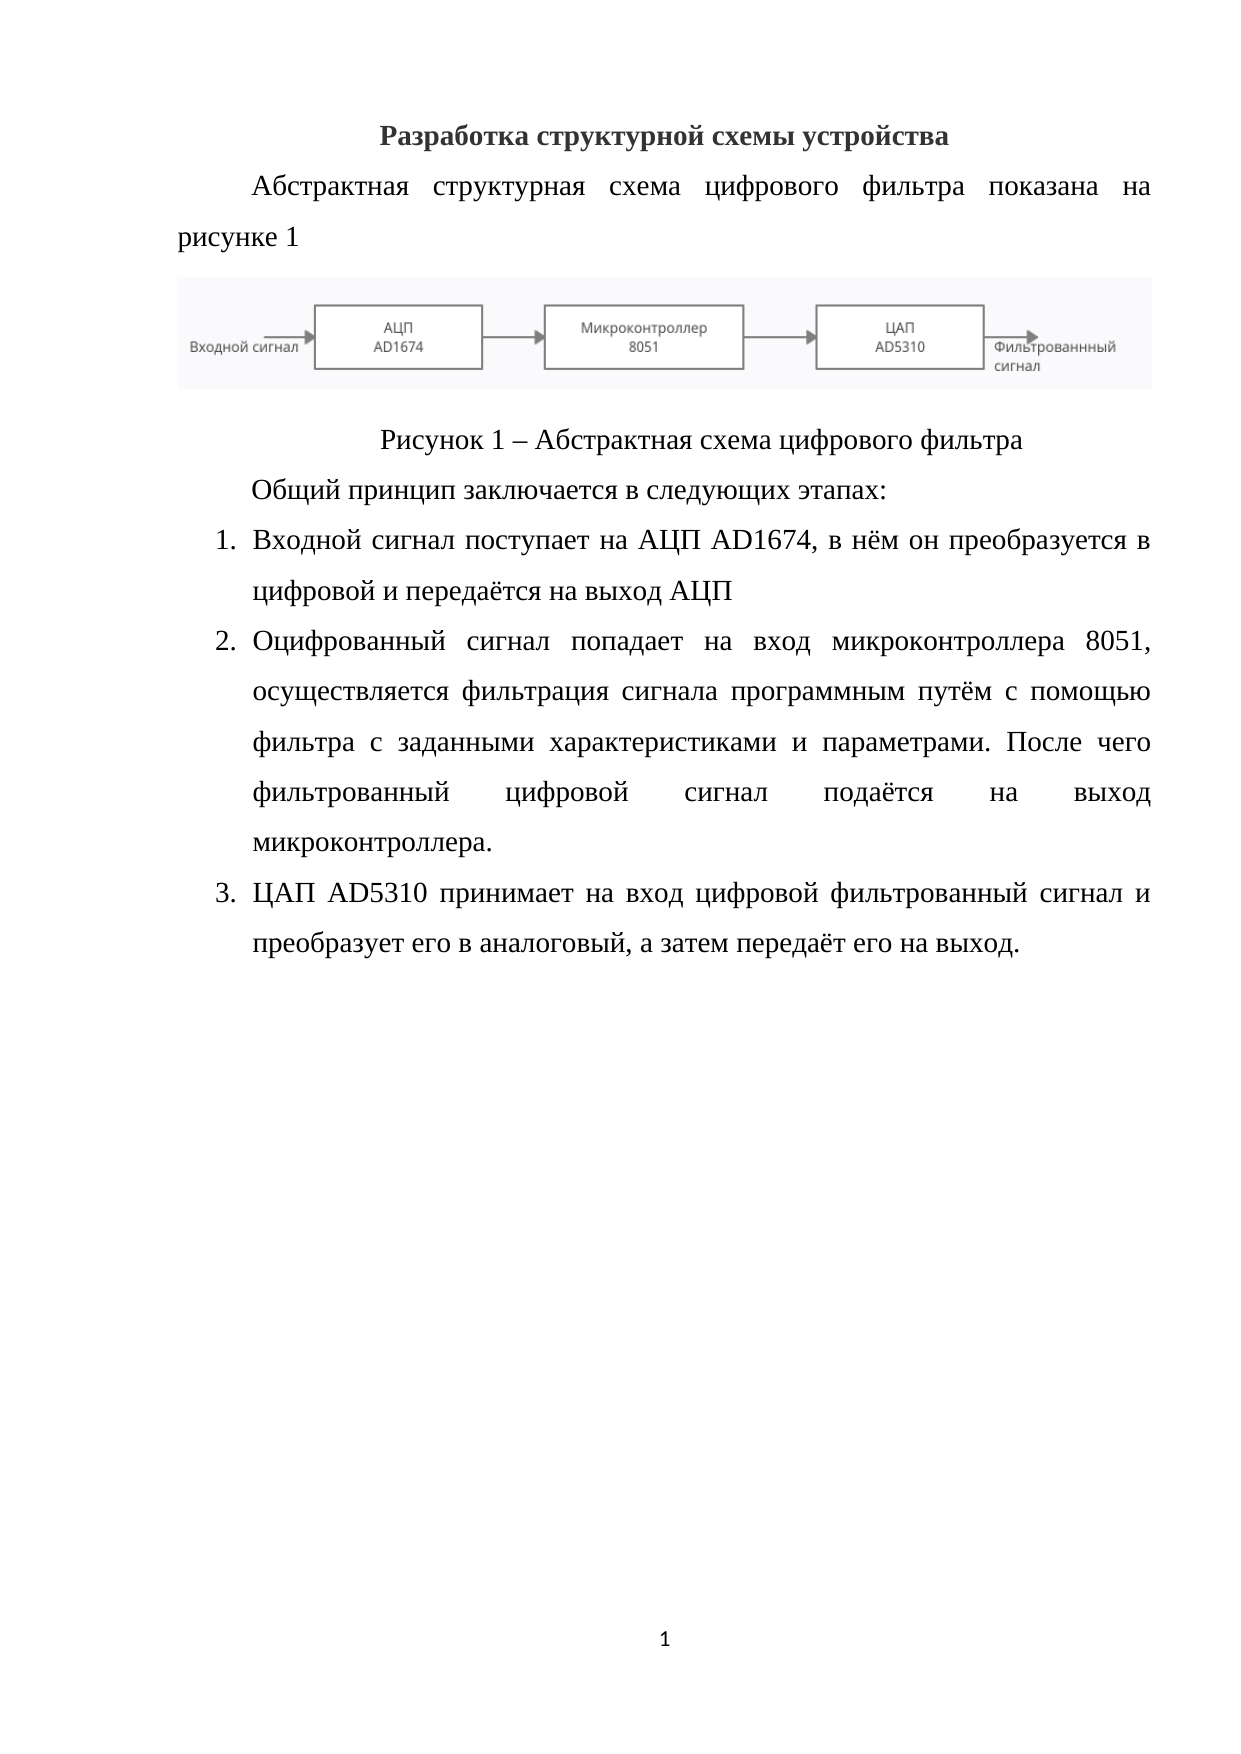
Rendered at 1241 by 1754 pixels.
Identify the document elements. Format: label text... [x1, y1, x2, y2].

picture [177, 277, 1152, 389]
subtitle Разработка структурной схемы устройства [177, 118, 1152, 152]
list ЦАП AD5310 принимает на вход цифровой фильтрованный сигнал и преобразует его в аналоговый, а затем передаёт его на выход. [215, 875, 1152, 958]
text Рисунок 1 – Абстрактная схема цифрового фильтра [177, 389, 1152, 455]
text Общий принцип заключается в следующих этапах: [177, 472, 1152, 506]
text [177, 269, 1152, 277]
list Оцифрованный сигнал попадает на вход микроконтроллера 8051, осуществляется фильтрация сигнала программным путём с помощью фильтра с заданными характеристиками и параметрами. После чего фильтрованный цифровой сигнал подаётся на выход микроконтроллера. [215, 623, 1152, 858]
text Абстрактная структурная схема цифрового фильтра показана на рисунке 1 [177, 168, 1152, 252]
list Входной сигнал поступает на АЦП AD1674, в нём он преобразуется в цифровой и передаётся на выход АЦП [215, 522, 1152, 606]
